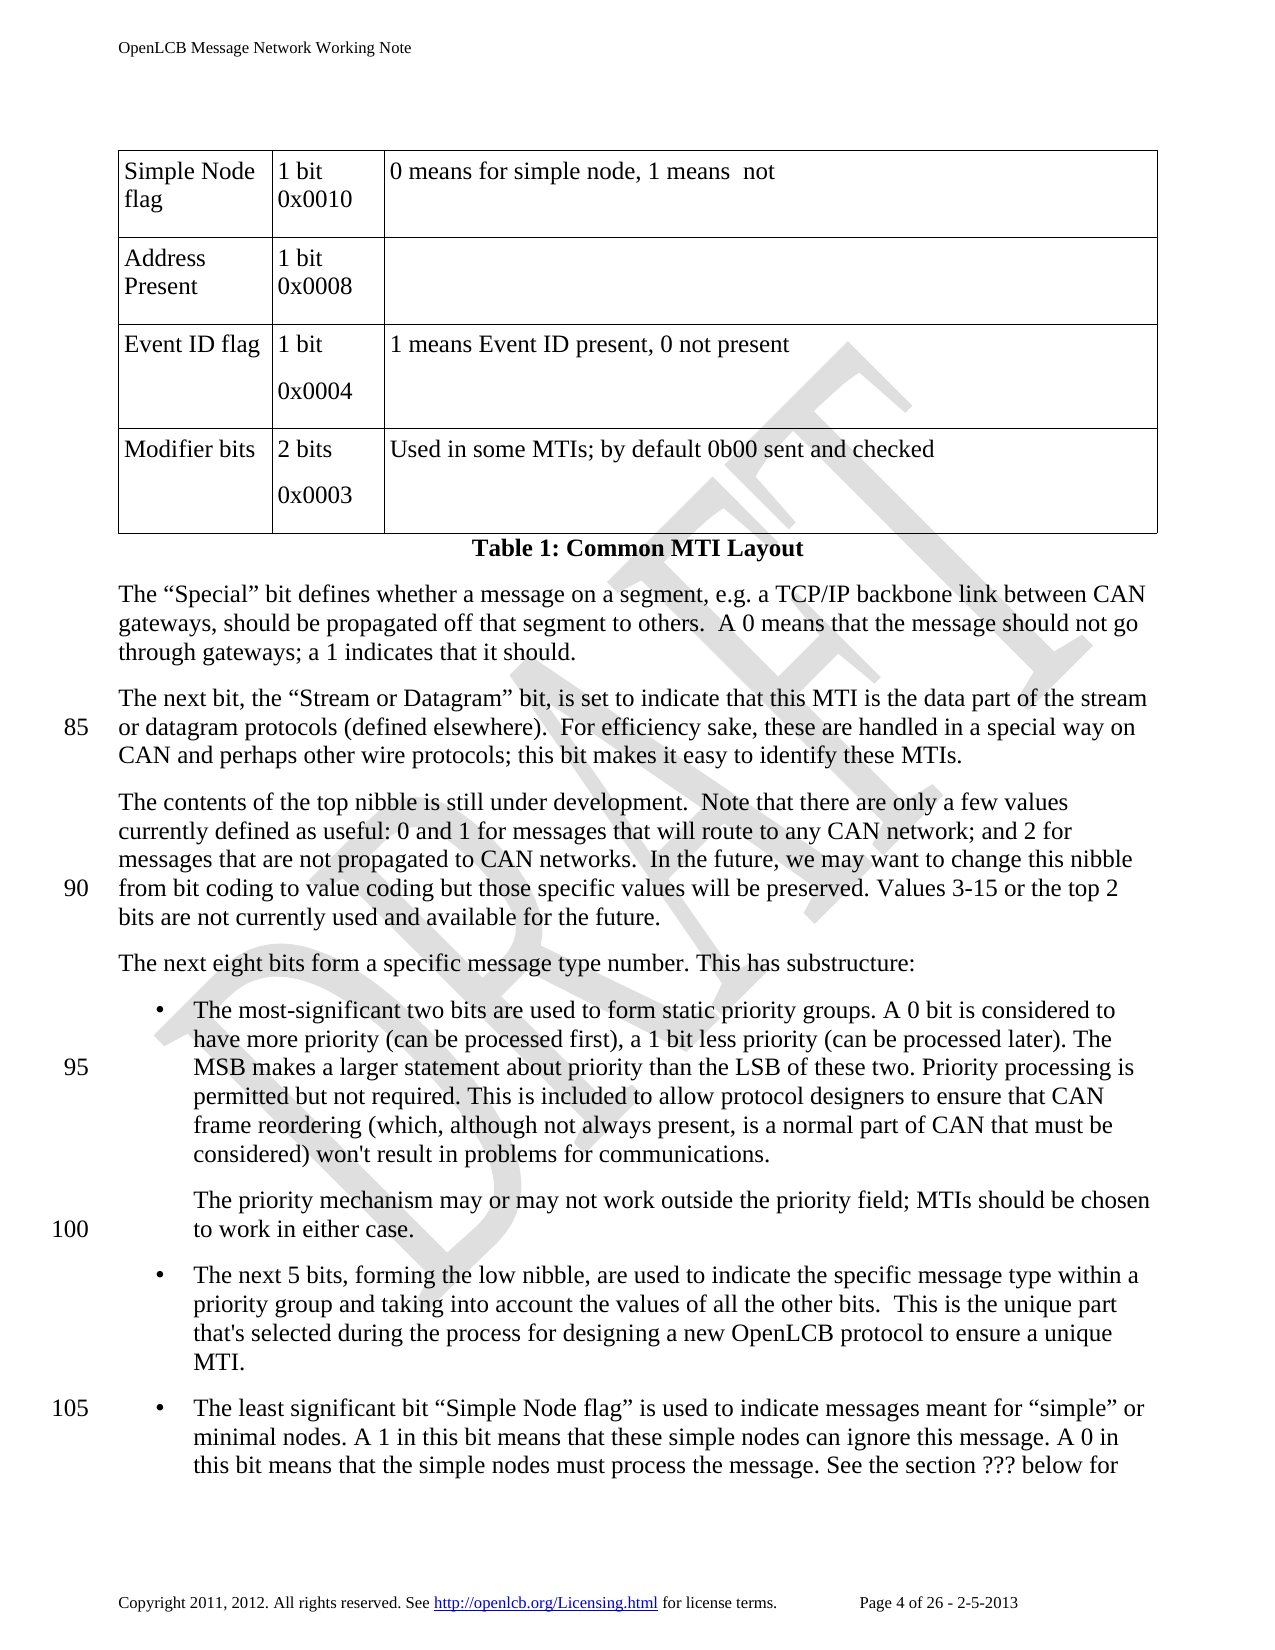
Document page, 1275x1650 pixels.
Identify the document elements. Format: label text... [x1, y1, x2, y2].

text The priority mechanism may or may not work outside the priority field; MTIs should be chosen to work in either case. [498, 1185, 1157, 1243]
table_cell Address Present [119, 238, 272, 323]
text The contents of the top nibble is still under development. Note that there are only a few values currently defined as useful: 0 and 1 for messages that will route to any CAN network; and 2 for messages that are not propagated to CAN networks. In the future, we may want to change this nibble from bit coding to value coding but those specific values will be preserved. Values 3-15 or the top 2 bits are not currently used and available for the future. [118, 787, 685, 931]
text The next eight bits form a specific message type number. This has substructure: [718, 948, 1157, 977]
subtitle Table 1: Common MTI Layout [666, 534, 766, 561]
table_cell 1 bit 0x0004 [273, 325, 384, 428]
table_cell [385, 238, 1157, 323]
table_cell Used in some MTIs; by default 0b00 sent and checked [385, 429, 893, 532]
table_cell Modifier bits [119, 429, 272, 532]
text The priority mechanism may or may not work outside the priority field; MTIs should be chosen to work in either case. [193, 1185, 396, 1243]
table_cell Simple Node flag [119, 151, 272, 237]
text The “Special” bit defines whether a message on a segment, e.g. a TCP/IP backbone link between CAN gateways, should be propagated off that segment to others. A 0 means that the message should not go through gateways; a 1 indicates that it should. [682, 579, 1026, 665]
table_cell 1 bit 0x0010 [273, 151, 384, 237]
table_cell 1 bit 0x0008 [273, 238, 384, 323]
subtitle Table 1: Common MTI Layout [938, 534, 1157, 561]
text The next bit, the “Stream or Datagram” bit, is set to indicate that this MTI is the data part of the stream or datagram protocols (defined elsewhere). For efficiency sake, these are handled in a special way on CAN and perhaps other wire protocols; this bit makes it easy to identify these MTIs. [572, 683, 829, 769]
list The most-significant two bits are used to form static priority groups. A 0 bit is considered to have more priority (can be processed first), a 1 bit less priority (can be processed later). The MSB makes a larger statement about priority than the LSB of these two. Priority processing is permitted but not required. This is included to allow protocol designers to ensure that CAN frame reordering (which, although not always present, is a normal part of CAN that must be considered) won't result in problems for communications. [156, 1035, 320, 1167]
text The next eight bits form a specific message type number. This has substructure: [549, 948, 716, 977]
subtitle Table 1: Common MTI Layout [761, 534, 922, 561]
subtitle Table 1: Common MTI Layout [118, 534, 654, 561]
table_cell 0 means for simple node, 1 means not [385, 151, 1157, 237]
list The most-significant two bits are used to form static priority groups. A 0 bit is considered to have more priority (can be processed first), a 1 bit less priority (can be processed later). The MSB makes a larger statement about priority than the LSB of these two. Priority processing is permitted but not required. This is included to allow protocol designers to ensure that CAN frame reordering (which, although not always present, is a normal part of CAN that must be considered) won't result in problems for communications. [392, 995, 1157, 1167]
text The contents of the top nibble is still under development. Note that there are only a few values currently defined as useful: 0 and 1 for messages that will route to any CAN network; and 2 for messages that are not propagated to CAN networks. In the future, we may want to change this nibble from bit coding to value coding but those specific values will be preserved. Values 3-15 or the top 2 bits are not currently used and available for the future. [670, 787, 1157, 931]
text The next eight bits form a specific message type number. This has substructure: [118, 948, 251, 977]
table_cell 2 bits 0x0003 [273, 429, 384, 532]
text The next bit, the “Stream or Datagram” bit, is set to indicate that this MTI is the data part of the stream or datagram protocols (defined elsewhere). For efficiency sake, these are handled in a special way on CAN and perhaps other wire protocols; this bit makes it easy to identify these MTIs. [118, 683, 573, 769]
text The next eight bits form a specific message type number. This has substructure: [313, 948, 440, 977]
table_cell Event ID flag [119, 325, 272, 428]
table_cell Used in some MTIs; by default 0b00 sent and checked [696, 509, 750, 532]
text The next eight bits form a specific message type number. This has substructure: [454, 948, 509, 977]
table_cell 1 means Event ID present, 0 not present [385, 325, 1157, 428]
text The “Special” bit defines whether a message on a segment, e.g. a TCP/IP backbone link between CAN gateways, should be propagated off that segment to others. A 0 means that the message should not go through gateways; a 1 indicates that it should. [983, 579, 1157, 665]
list The least significant bit “Simple Node flag” is used to indicate messages meant for “simple” or minimal nodes. A 1 in this bit means that these simple nodes can ignore this message. A 0 in this bit means that the simple nodes must process the message. See the section ??? below for [156, 1393, 1157, 1479]
text The contents of the top nibble is still under development. Note that there are only a few values currently defined as useful: 0 and 1 for messages that will route to any CAN network; and 2 for messages that are not propagated to CAN networks. In the future, we may want to change this nibble from bit coding to value coding but those specific values will be preserved. Values 3-15 or the top 2 bits are not currently used and available for the future. [369, 828, 515, 931]
text The next bit, the “Stream or Datagram” bit, is set to indicate that this MTI is the data part of the stream or datagram protocols (defined elsewhere). For efficiency sake, these are handled in a special way on CAN and perhaps other wire protocols; this bit makes it easy to identify these MTIs. [798, 683, 1157, 769]
table_cell Used in some MTIs; by default 0b00 sent and checked [833, 429, 1157, 532]
list The next 5 bits, forming the low nibble, are used to indicate the specific message type within a priority group and taking into account the values of all the other bits. This is the unique part that's selected during the process for designing a new OpenLCB protocol to ensure a unique MTI. [156, 1260, 1157, 1375]
text The priority mechanism may or may not work outside the priority field; MTIs should be chosen to work in either case. [381, 1185, 494, 1243]
text The “Special” bit defines whether a message on a segment, e.g. a TCP/IP backbone link between CAN gateways, should be propagated off that segment to others. A 0 means that the message should not go through gateways; a 1 indicates that it should. [118, 579, 725, 665]
list The most-significant two bits are used to form static priority groups. A 0 bit is considered to have more priority (can be processed first), a 1 bit less priority (can be processed later). The MSB makes a larger statement about priority than the LSB of these two. Priority processing is permitted but not required. This is included to allow protocol designers to ensure that CAN frame reordering (which, although not always present, is a normal part of CAN that must be considered) won't result in problems for communications. [212, 995, 490, 1167]
